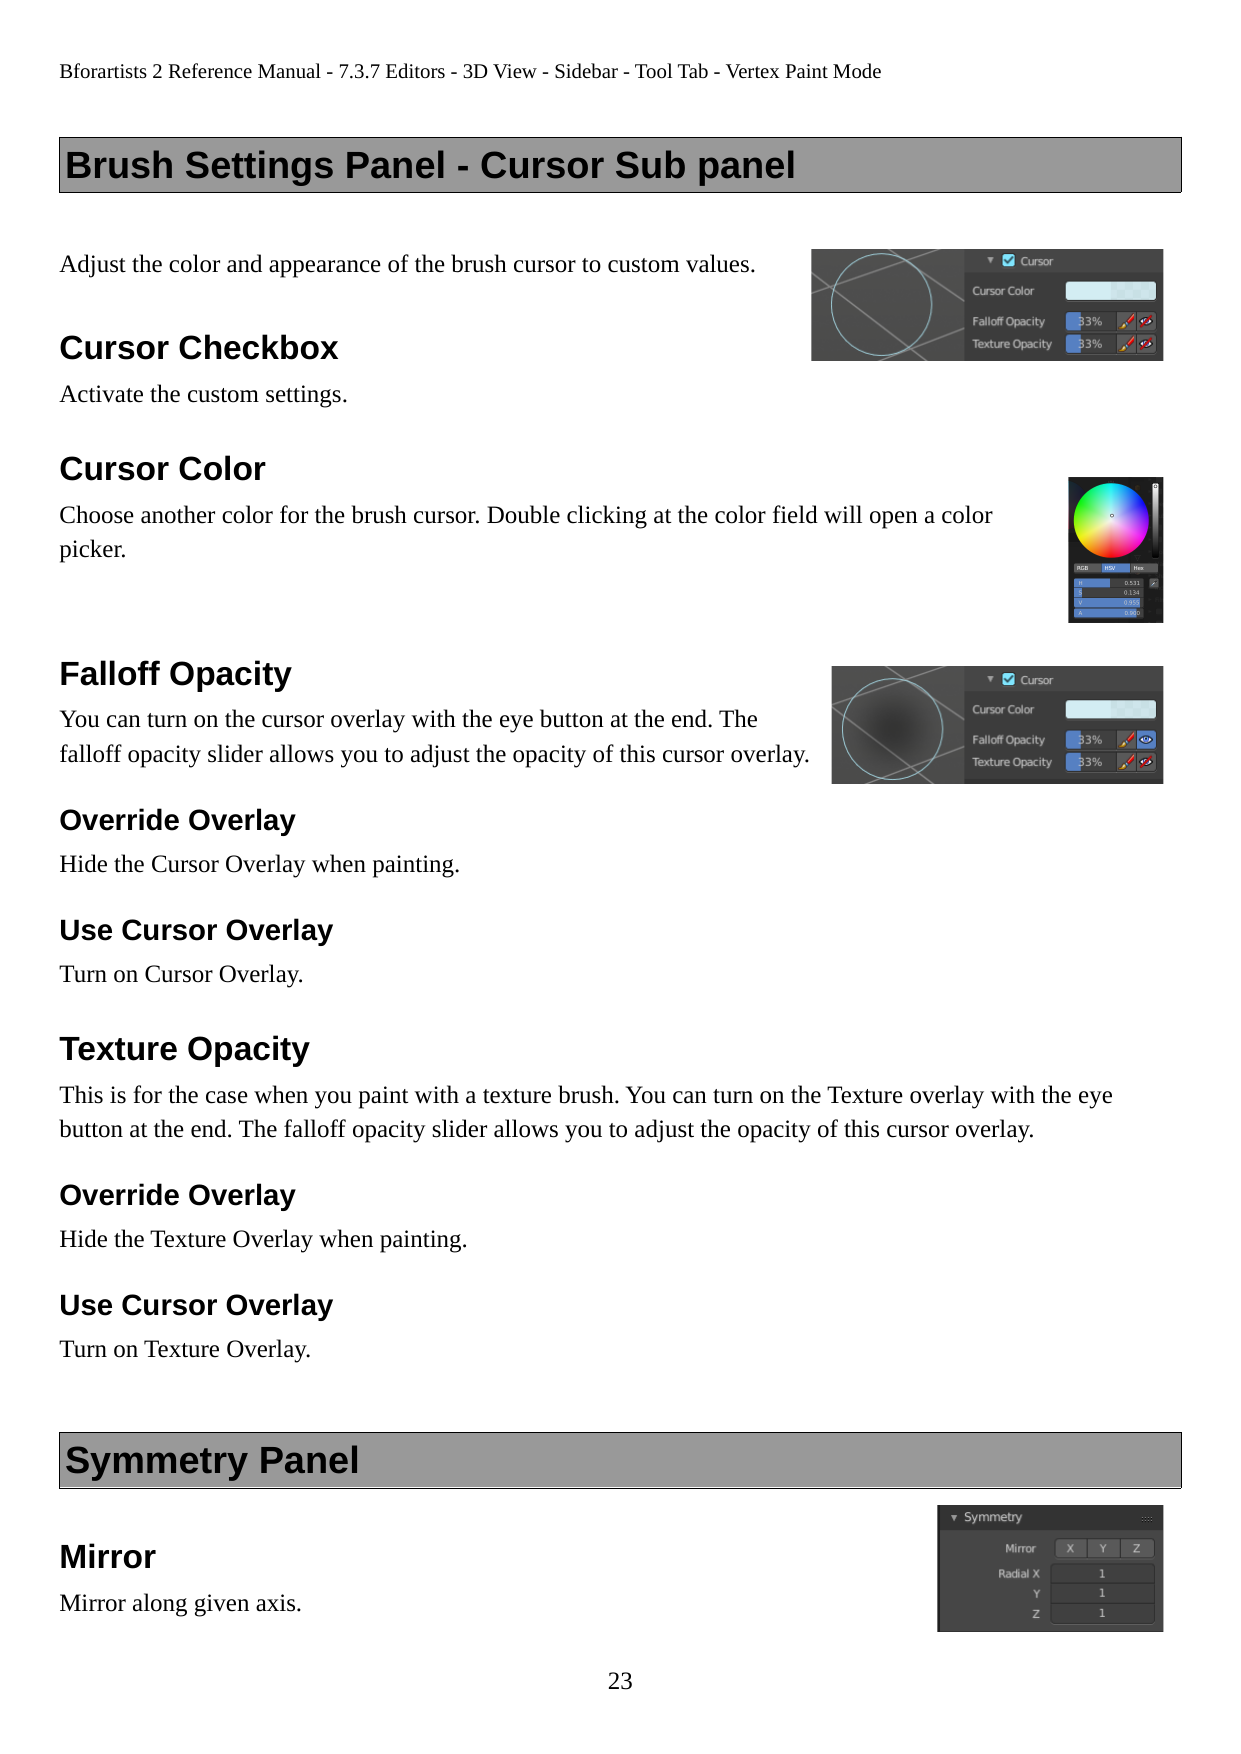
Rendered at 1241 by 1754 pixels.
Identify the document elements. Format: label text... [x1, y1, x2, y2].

subtitle Texture Opacity [59, 1029, 1181, 1067]
text Turn on Texture Overlay. [59, 1334, 1181, 1363]
text Hide the Texture Overlay when painting. [59, 1224, 1181, 1253]
text Choose another color for the brush cursor. Double clicking at the color field will open a color picker. [59, 500, 1068, 563]
picture [937, 1505, 1164, 1632]
text Turn on Cursor Overlay. [59, 959, 1181, 988]
subtitle Falloff Opacity [59, 653, 1181, 692]
picture [831, 666, 1164, 784]
subtitle Use Cursor Overlay [59, 913, 1181, 946]
table_header Brush Settings Panel - Cursor Sub panel [60, 138, 1181, 192]
text Hide the Cursor Overlay when painting. [59, 849, 1181, 878]
text [1164, 1588, 1181, 1617]
text You can turn on the cursor overlay with the eye button at the end. The falloff opacity slider allows you to adjust the opacity of this cursor overlay. [59, 704, 831, 768]
text Adjust the color and appearance of the brush cursor to custom values. [59, 249, 811, 278]
picture [811, 249, 1164, 361]
picture [1068, 477, 1164, 623]
text Mirror along given axis. [59, 1588, 937, 1617]
subtitle Cursor Color [59, 449, 1181, 487]
table_header Symmetry Panel [60, 1433, 1181, 1487]
subtitle Override Overlay [59, 1178, 1181, 1212]
subtitle Cursor Checkbox [59, 328, 1181, 366]
subtitle Mirror [59, 1537, 937, 1576]
text This is for the case when you paint with a texture brush. You can turn on the Texture overlay with the eye button at the end. The falloff opacity slider allows you to adjust the opacity of this cursor overlay. [59, 1080, 1181, 1143]
subtitle Override Overlay [59, 803, 1181, 836]
text Activate the custom settings. [59, 379, 1181, 408]
subtitle [1164, 1537, 1181, 1576]
subtitle Use Cursor Overlay [59, 1288, 1181, 1322]
